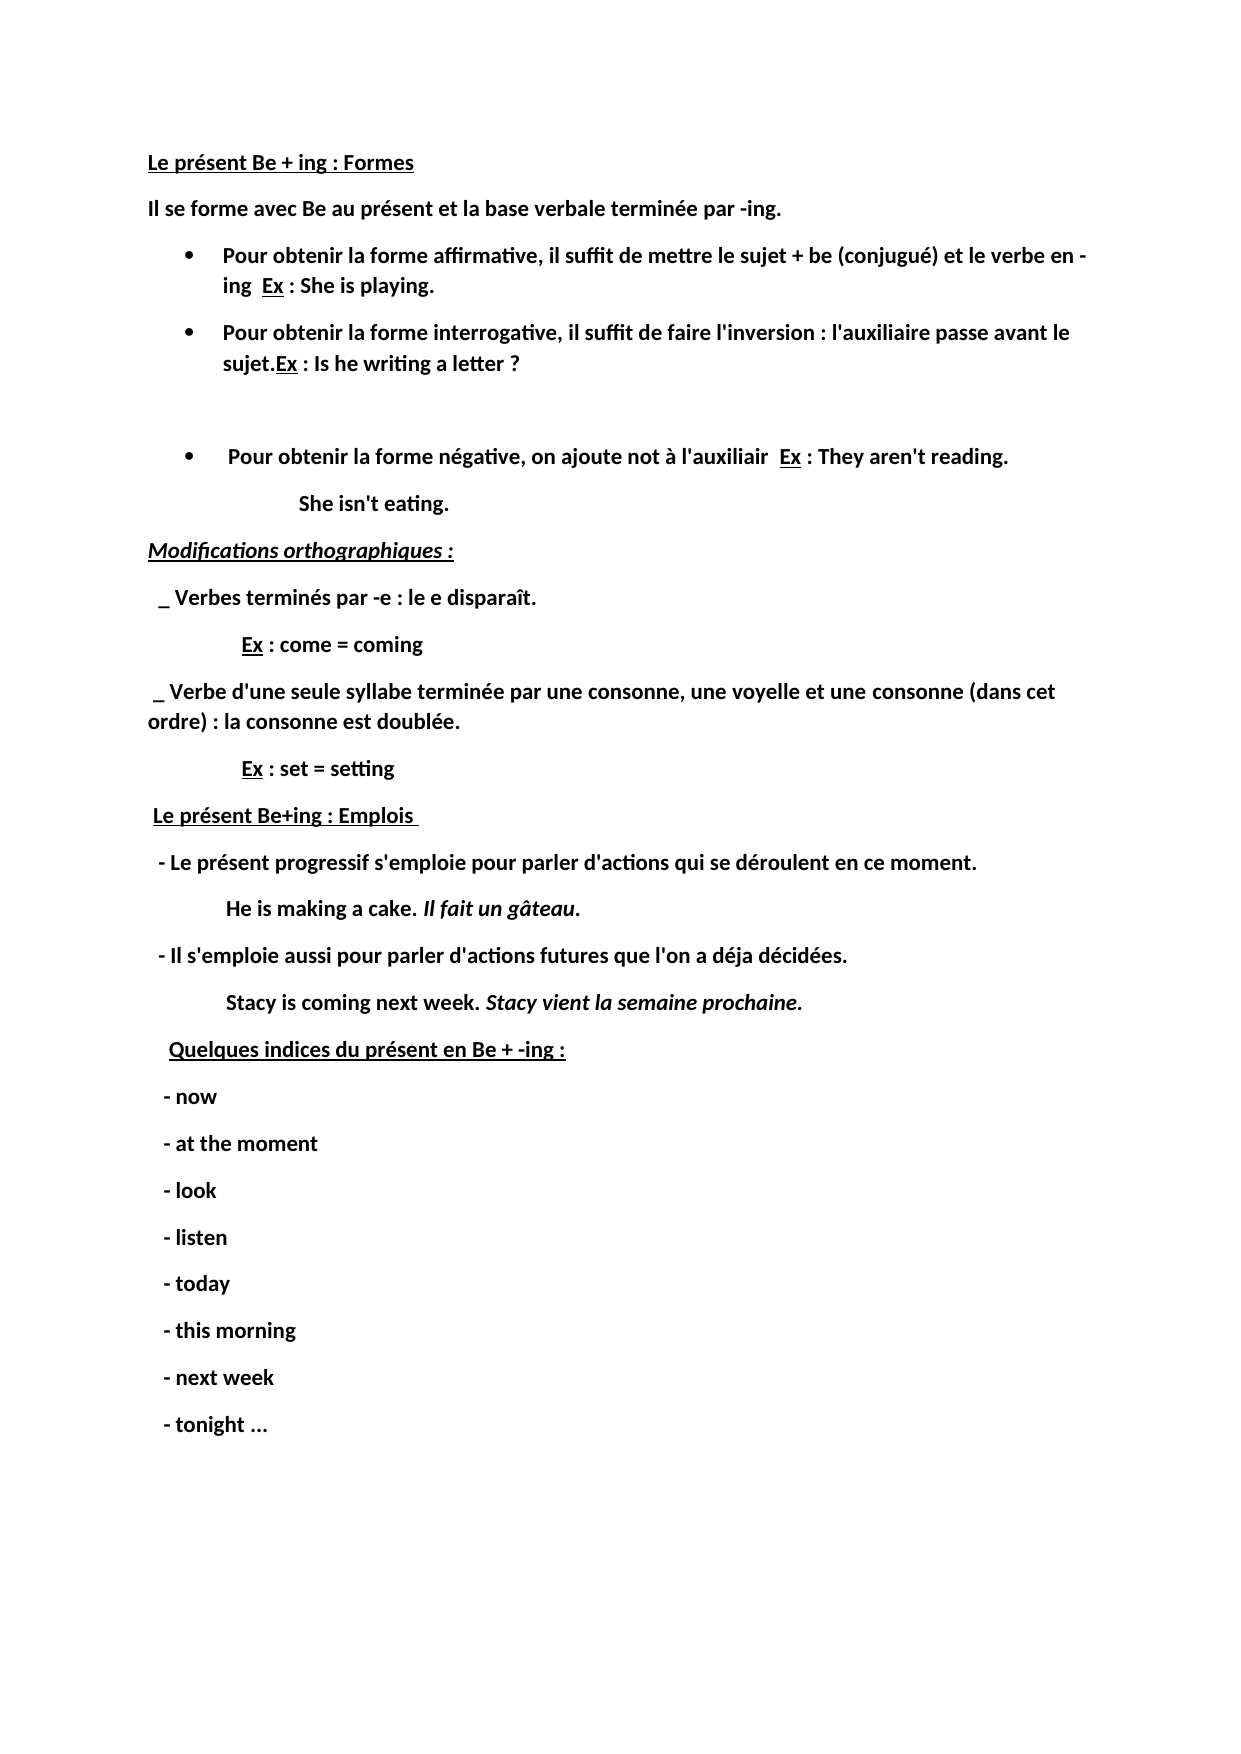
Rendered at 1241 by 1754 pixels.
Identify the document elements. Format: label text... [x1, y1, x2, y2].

text - tonight ... [148, 1410, 1093, 1438]
text Ex : come = coming [148, 630, 1093, 658]
text _ Verbe d'une seule syllabe terminée par une consonne, une voyelle et une consonne (dans cet ordre) : la consonne est doublée. [148, 677, 1093, 735]
text Modifications orthographiques : [148, 536, 1093, 564]
text Ex : set = setting [148, 754, 1093, 782]
text - today [148, 1269, 1093, 1297]
text Quelques indices du présent en Be + -ing : [148, 1035, 1093, 1063]
text _ Verbes terminés par -e : le e disparaît. [148, 583, 1093, 611]
text - next week [148, 1363, 1093, 1391]
list Pour obtenir la forme affirmative, il suffit de mettre le sujet + be (conjugué) et le verbe en -ing Ex : She is playing. [185, 241, 1093, 299]
text - Le présent progressif s'emploie pour parler d'actions qui se déroulent en ce moment. [148, 848, 1093, 876]
text She isn't eating. [148, 489, 1093, 517]
list Pour obtenir la forme interrogative, il suffit de faire l'inversion : l'auxiliaire passe avant le sujet.Ex : Is he writing a letter ? [185, 318, 1093, 377]
text - now [148, 1082, 1093, 1110]
list Pour obtenir la forme négative, on ajoute not à l'auxiliair Ex : They aren't reading. [185, 442, 1093, 470]
text Il se forme avec Be au présent et la base verbale terminée par -ing. [148, 194, 1093, 222]
text - Il s'emploie aussi pour parler d'actions futures que l'on a déja décidées. [148, 941, 1093, 969]
text Le présent Be+ing : Emplois [148, 801, 1093, 829]
text Le présent Be + ing : Formes [148, 148, 1093, 176]
text He is making a cake. Il fait un gâteau. [148, 894, 1093, 922]
text Stacy is coming next week. Stacy vient la semaine prochaine. [148, 988, 1093, 1016]
text - at the moment [148, 1129, 1093, 1157]
text - listen [148, 1223, 1093, 1251]
text - look [148, 1176, 1093, 1204]
text - this morning [148, 1316, 1093, 1344]
table_header [148, 1551, 1093, 1588]
